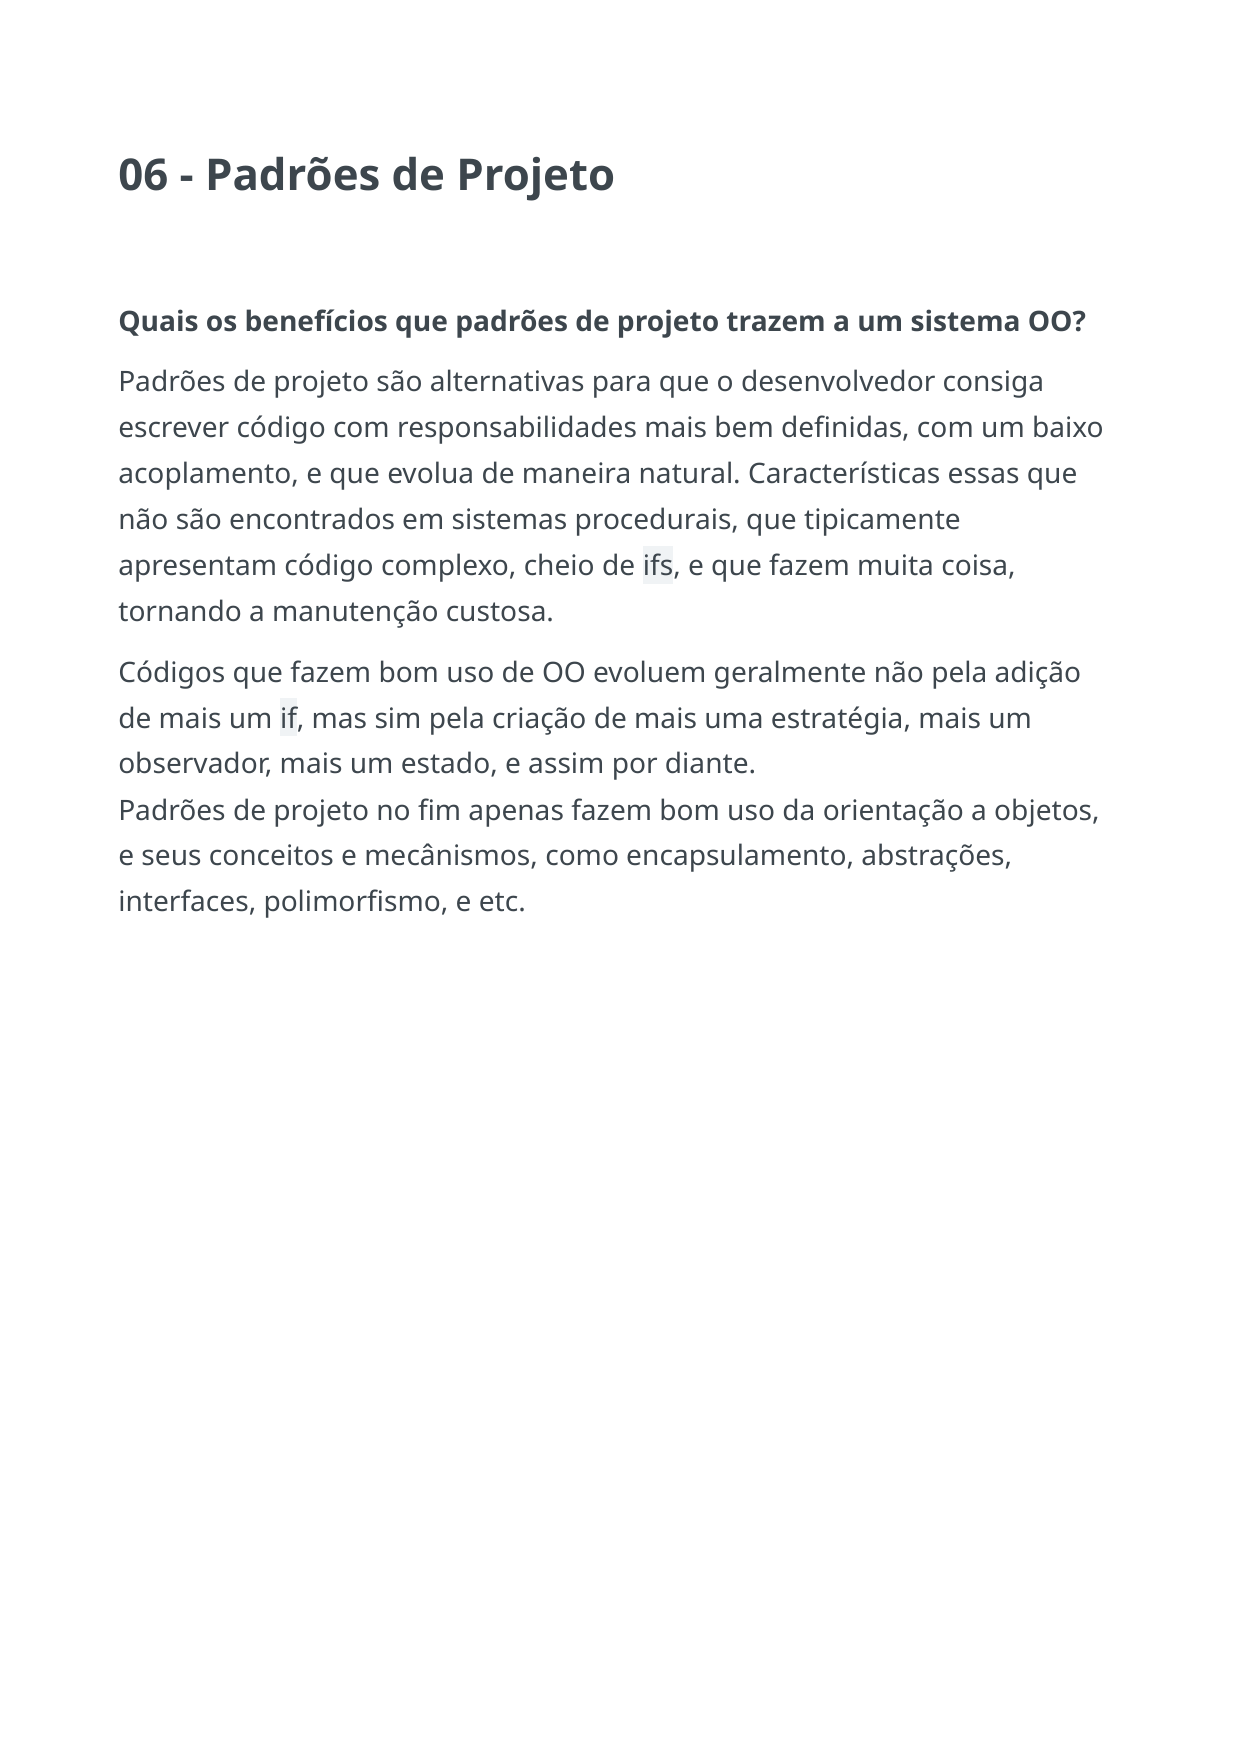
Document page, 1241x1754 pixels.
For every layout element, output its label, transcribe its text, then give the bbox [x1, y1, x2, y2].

text Códigos que fazem bom uso de OO evoluem geralmente não pela adição de mais um if, mas sim pela criação de mais uma estratégia, mais um observador, mais um estado, e assim por diante. [118, 652, 1122, 782]
text Padrões de projeto são alternativas para que o desenvolvedor consiga escrever código com responsabilidades mais bem definidas, com um baixo acoplamento, e que evolua de maneira natural. Características essas que não são encontrados em sistemas procedurais, que tipicamente apresentam código complexo, cheio de ifs, e que fazem muita coisa, tornando a manutenção custosa. [118, 362, 1122, 630]
subtitle 06 - Padrões de Projeto [118, 143, 1122, 203]
text Quais os benefícios que padrões de projeto trazem a um sistema OO? [118, 301, 1122, 339]
text Padrões de projeto no fim apenas fazem bom uso da orientação a objetos, e seus conceitos e mecânismos, como encapsulamento, abstrações, interfaces, polimorfismo, e etc. [118, 790, 1122, 920]
